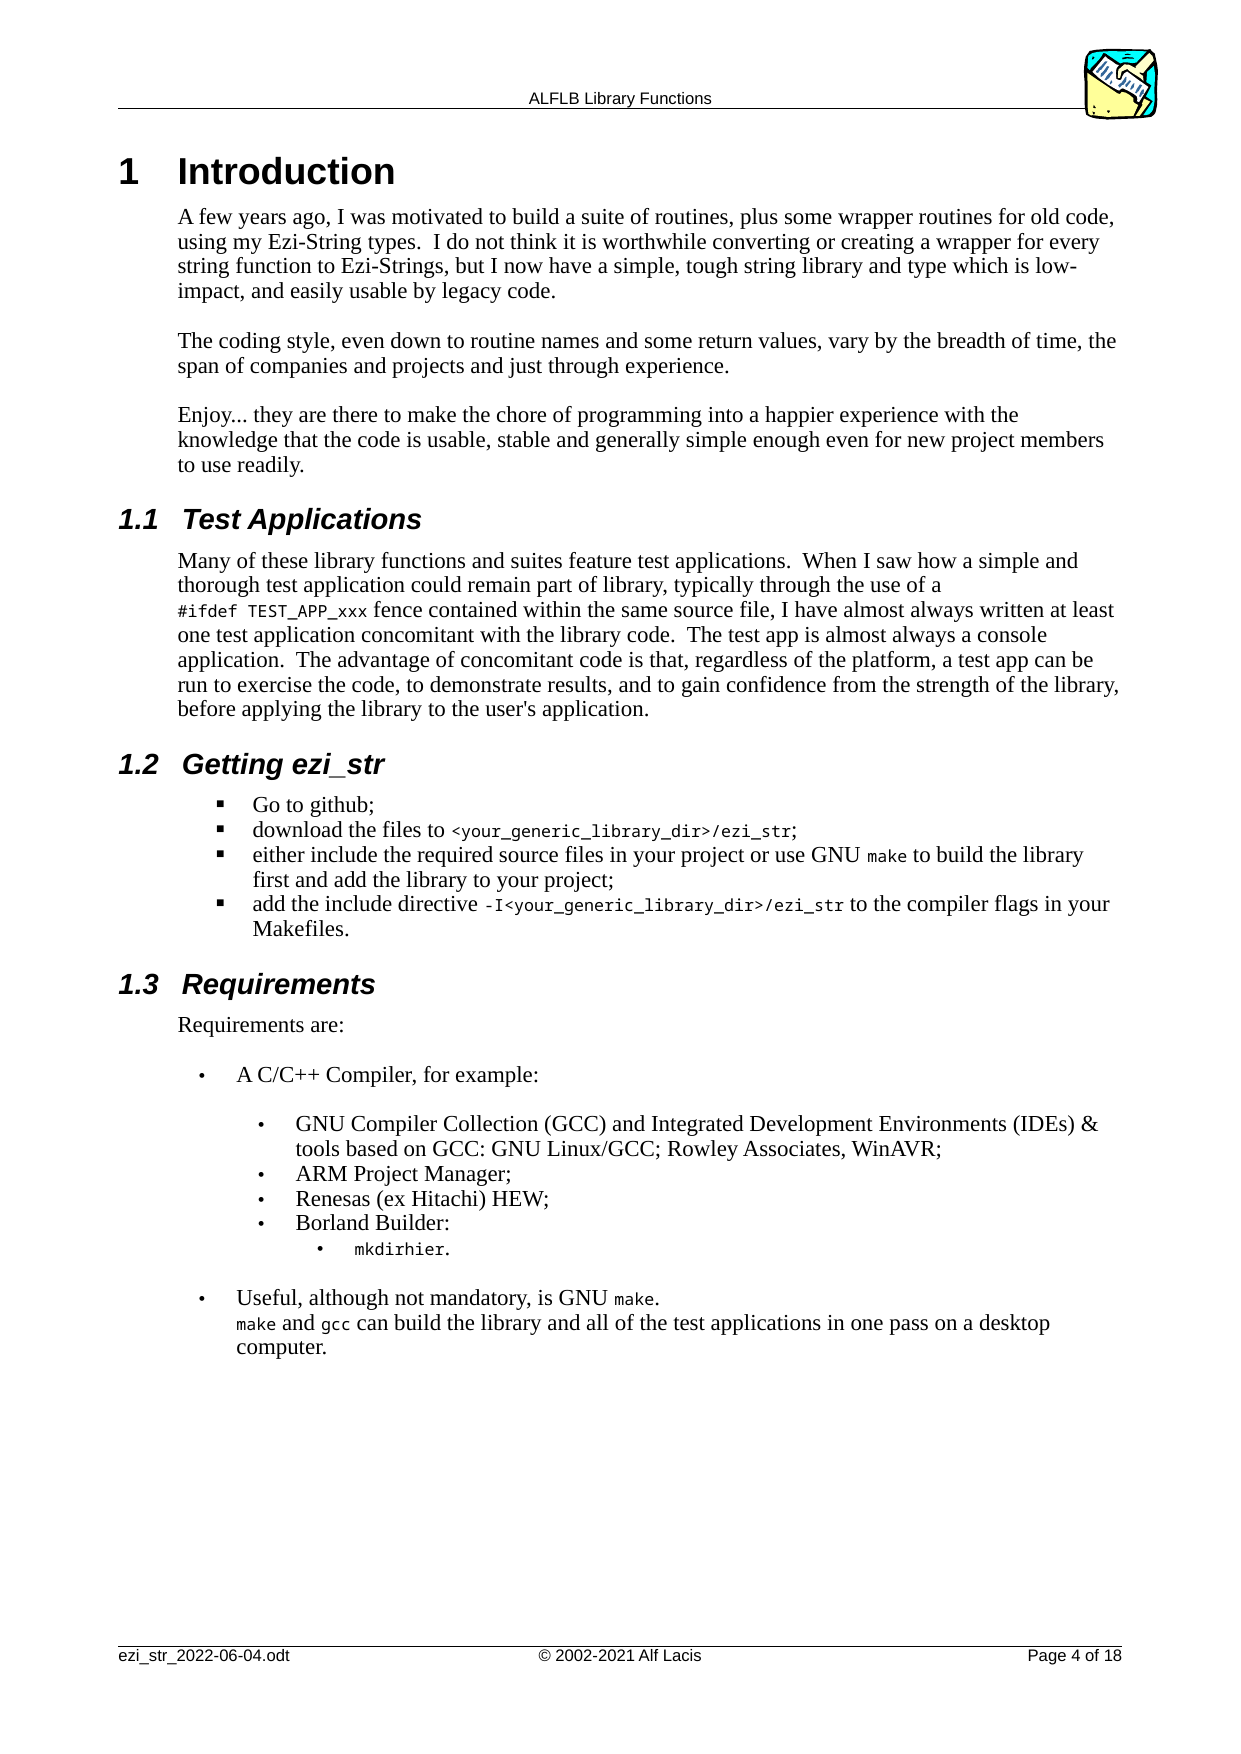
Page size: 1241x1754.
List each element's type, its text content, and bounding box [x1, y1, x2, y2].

list GNU Compiler Collection (GCC) and Integrated Development Environments (IDEs) & tools based on GCC: GNU Linux/GCC; Rowley Associates, WinAVR; [258, 1112, 1122, 1161]
list Useful, although not mandatory, is GNU make. make and gcc can build the library and all of the test applications in one pass on a desktop computer. [199, 1285, 1122, 1360]
list add the include directive -I<your_generic_library_dir>/ezi_str to the compiler flags in your Makefiles. [215, 892, 1122, 942]
subtitle Introduction [118, 149, 1122, 192]
list download the files to <your_generic_library_dir>/ezi_str; [215, 818, 1122, 842]
list mkdirhier. [317, 1236, 1122, 1261]
text Requirements are: [177, 1013, 1122, 1062]
list Borland Builder: [258, 1211, 1122, 1236]
list either include the required source files in your project or use GNU make to build the library first and add the library to your project; [215, 842, 1122, 892]
text The coding style, even down to routine names and some return values, vary by the breadth of time, the span of companies and projects and just through experience. [177, 328, 1122, 378]
list Renesas (ex Hitachi) HEW; [258, 1186, 1122, 1211]
subtitle Requirements [118, 967, 1122, 1000]
text A few years ago, I was motivated to build a suite of routines, plus some wrapper routines for old code, using my Ezi-String types. I do not think it is worthwhile converting or creating a wrapper for every string function to Ezi-Strings, but I now have a simple, tough string library and type which is low-impact, and easily usable by legacy code. [177, 204, 1122, 304]
list Go to github; [215, 793, 1122, 818]
subtitle Getting ezi_str [118, 747, 1122, 780]
text Many of these library functions and suites feature test applications. When I saw how a simple and thorough test application could remain part of library, typically through the use of a #ifdef TEST_APP_xxx fence contained within the same source file, I have almost always written at least one test application concomitant with the library code. The test app is almost always a console application. The advantage of concomitant code is that, regardless of the platform, a test app can be run to exercise the code, to demonstrate results, and to gain confidence from the strength of the library, before applying the library to the user's application. [177, 548, 1122, 722]
list A C/C++ Compiler, for example: [199, 1062, 1122, 1112]
list ARM Project Manager; [258, 1161, 1122, 1186]
text Enjoy... they are there to make the chore of programming into a happier experience with the knowledge that the code is usable, stable and generally simple enough even for new project members to use readily. [177, 403, 1122, 477]
subtitle Test Applications [118, 502, 1122, 536]
